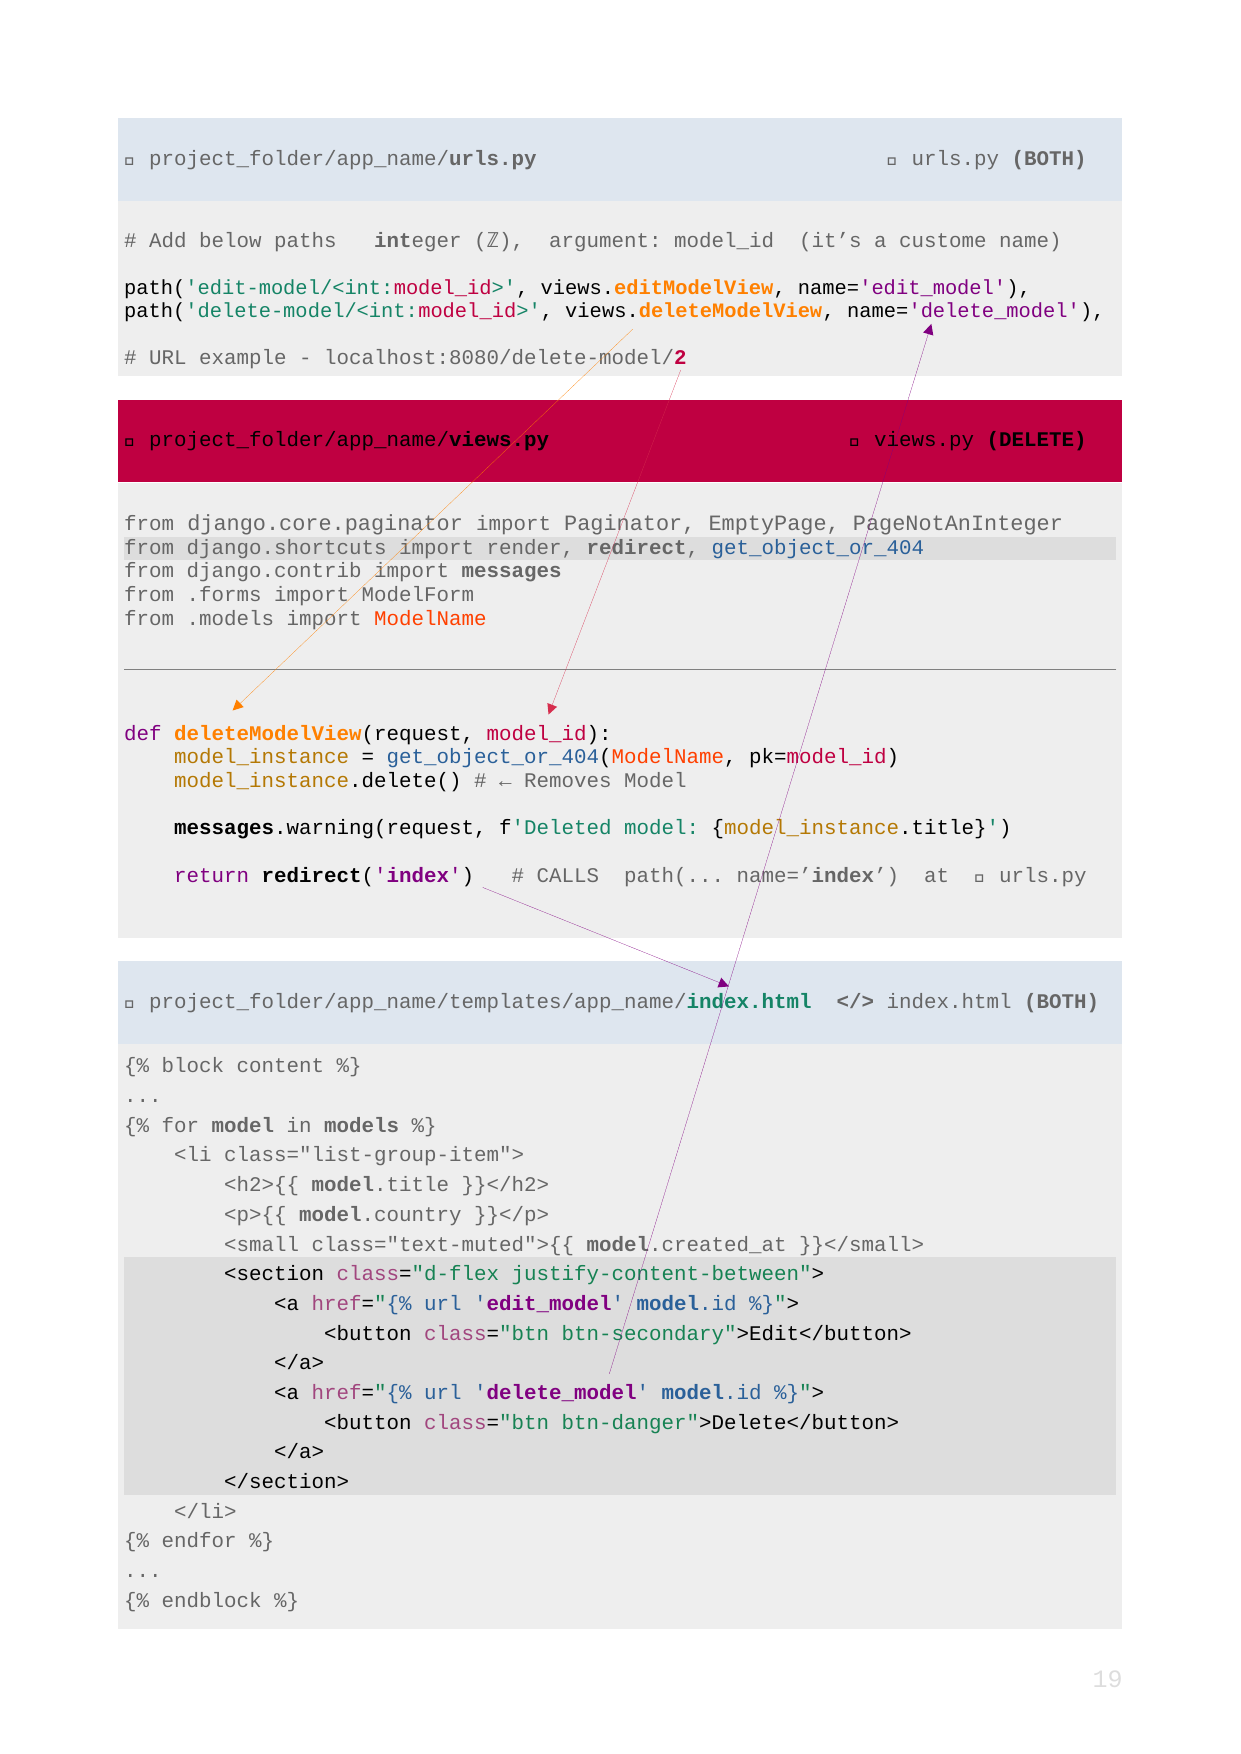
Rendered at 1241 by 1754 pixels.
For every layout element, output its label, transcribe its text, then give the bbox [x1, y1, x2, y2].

table_header 📝 project_folder/app_name/templates/app_name/index.html </> index.html (BOTH) [711, 961, 1122, 1044]
table_cell from django.core.paginator import Paginator, EmptyPage, PageNotAnInteger from django.shortcuts import render, redirect, get_object_or_404 from django.contrib import messages from .forms import ModelForm from .models import ModelName def deleteModelView(request, model_id): model_instance = get_object_or_404(ModelName, pk=model_id) model_instance.delete() # ← Removes Model messages.warning(request, f'Deleted model: {model_instance.title}') return redirect('index') # CALLS path(... name=’index’) at 🐍 urls.py [567, 560, 858, 669]
table_header 📝 project_folder/app_name/views.py 🐍 views.py (DELETE) [118, 400, 557, 482]
table_cell from django.core.paginator import Paginator, EmptyPage, PageNotAnInteger from django.shortcuts import render, redirect, get_object_or_404 from django.contrib import messages from .forms import ModelForm from .models import ModelName def deleteModelView(request, model_id): model_instance = get_object_or_404(ModelName, pk=model_id) model_instance.delete() # ← Removes Model messages.warning(request, f'Deleted model: {model_instance.title}') return redirect('index') # CALLS path(... name=’index’) at 🐍 urls.py [416, 483, 636, 537]
table_cell from django.core.paginator import Paginator, EmptyPage, PageNotAnInteger from django.shortcuts import render, redirect, get_object_or_404 from django.contrib import messages from .forms import ModelForm from .models import ModelName def deleteModelView(request, model_id): model_instance = get_object_or_404(ModelName, pk=model_id) model_instance.delete() # ← Removes Model messages.warning(request, f'Deleted model: {model_instance.title}') return redirect('index') # CALLS path(... name=’index’) at 🐍 urls.py [618, 483, 882, 537]
table_header 📝 project_folder/app_name/templates/app_name/index.html </> index.html (BOTH) [118, 961, 727, 1044]
table_header 📝 project_folder/app_name/urls.py 🐍 urls.py (BOTH) [118, 118, 1122, 201]
table_cell from django.core.paginator import Paginator, EmptyPage, PageNotAnInteger from django.shortcuts import render, redirect, get_object_or_404 from django.contrib import messages from .forms import ModelForm from .models import ModelName def deleteModelView(request, model_id): model_instance = get_object_or_404(ModelName, pk=model_id) model_instance.delete() # ← Removes Model messages.warning(request, f'Deleted model: {model_instance.title}') return redirect('index') # CALLS path(... name=’index’) at 🐍 urls.py [744, 483, 1122, 938]
table_header 📝 project_folder/app_name/views.py 🐍 views.py (DELETE) [884, 400, 1122, 482]
table_cell from django.core.paginator import Paginator, EmptyPage, PageNotAnInteger from django.shortcuts import render, redirect, get_object_or_404 from django.contrib import messages from .forms import ModelForm from .models import ModelName def deleteModelView(request, model_id): model_instance = get_object_or_404(ModelName, pk=model_id) model_instance.delete() # ← Removes Model messages.warning(request, f'Deleted model: {model_instance.title}') return redirect('index') # CALLS path(... name=’index’) at 🐍 urls.py [118, 483, 824, 938]
table_cell from django.core.paginator import Paginator, EmptyPage, PageNotAnInteger from django.shortcuts import render, redirect, get_object_or_404 from django.contrib import messages from .forms import ModelForm from .models import ModelName def deleteModelView(request, model_id): model_instance = get_object_or_404(ModelName, pk=model_id) model_instance.delete() # ← Removes Model messages.warning(request, f'Deleted model: {model_instance.title}') return redirect('index') # CALLS path(... name=’index’) at 🐍 urls.py [278, 560, 607, 669]
table_header 📝 project_folder/app_name/views.py 🐍 views.py (DELETE) [639, 400, 907, 482]
table_cell # Add below paths integer (ℤ), argument: model_id (it’s a custome name) path('edit-model/<int:model_id>', views.editModelView, name='edit_model'), path('delete-model/<int:model_id>', views.deleteModelView, name='delete_model'), # URL example - localhost:8080/delete-model/2 [118, 201, 1122, 376]
table_cell {% block content %} ... {% for model in models %} <li class="list-group-item"> <h2>{{ model.title }}</h2> <p>{{ model.country }}</p> <small class="text-muted">{{ model.created_at }}</small> <section class="d-flex justify-content-between"> <a href="{% url 'edit_model' model.id %}"> <button class="btn btn-secondary">Edit</button> </a> <a href="{% url 'delete_model' model.id %}"> <button class="btn btn-danger">Delete</button> </a> </section> </li> {% endfor %} ... {% endblock %} [118, 1044, 1122, 1629]
table_header 📝 project_folder/app_name/views.py 🐍 views.py (DELETE) [474, 400, 668, 482]
